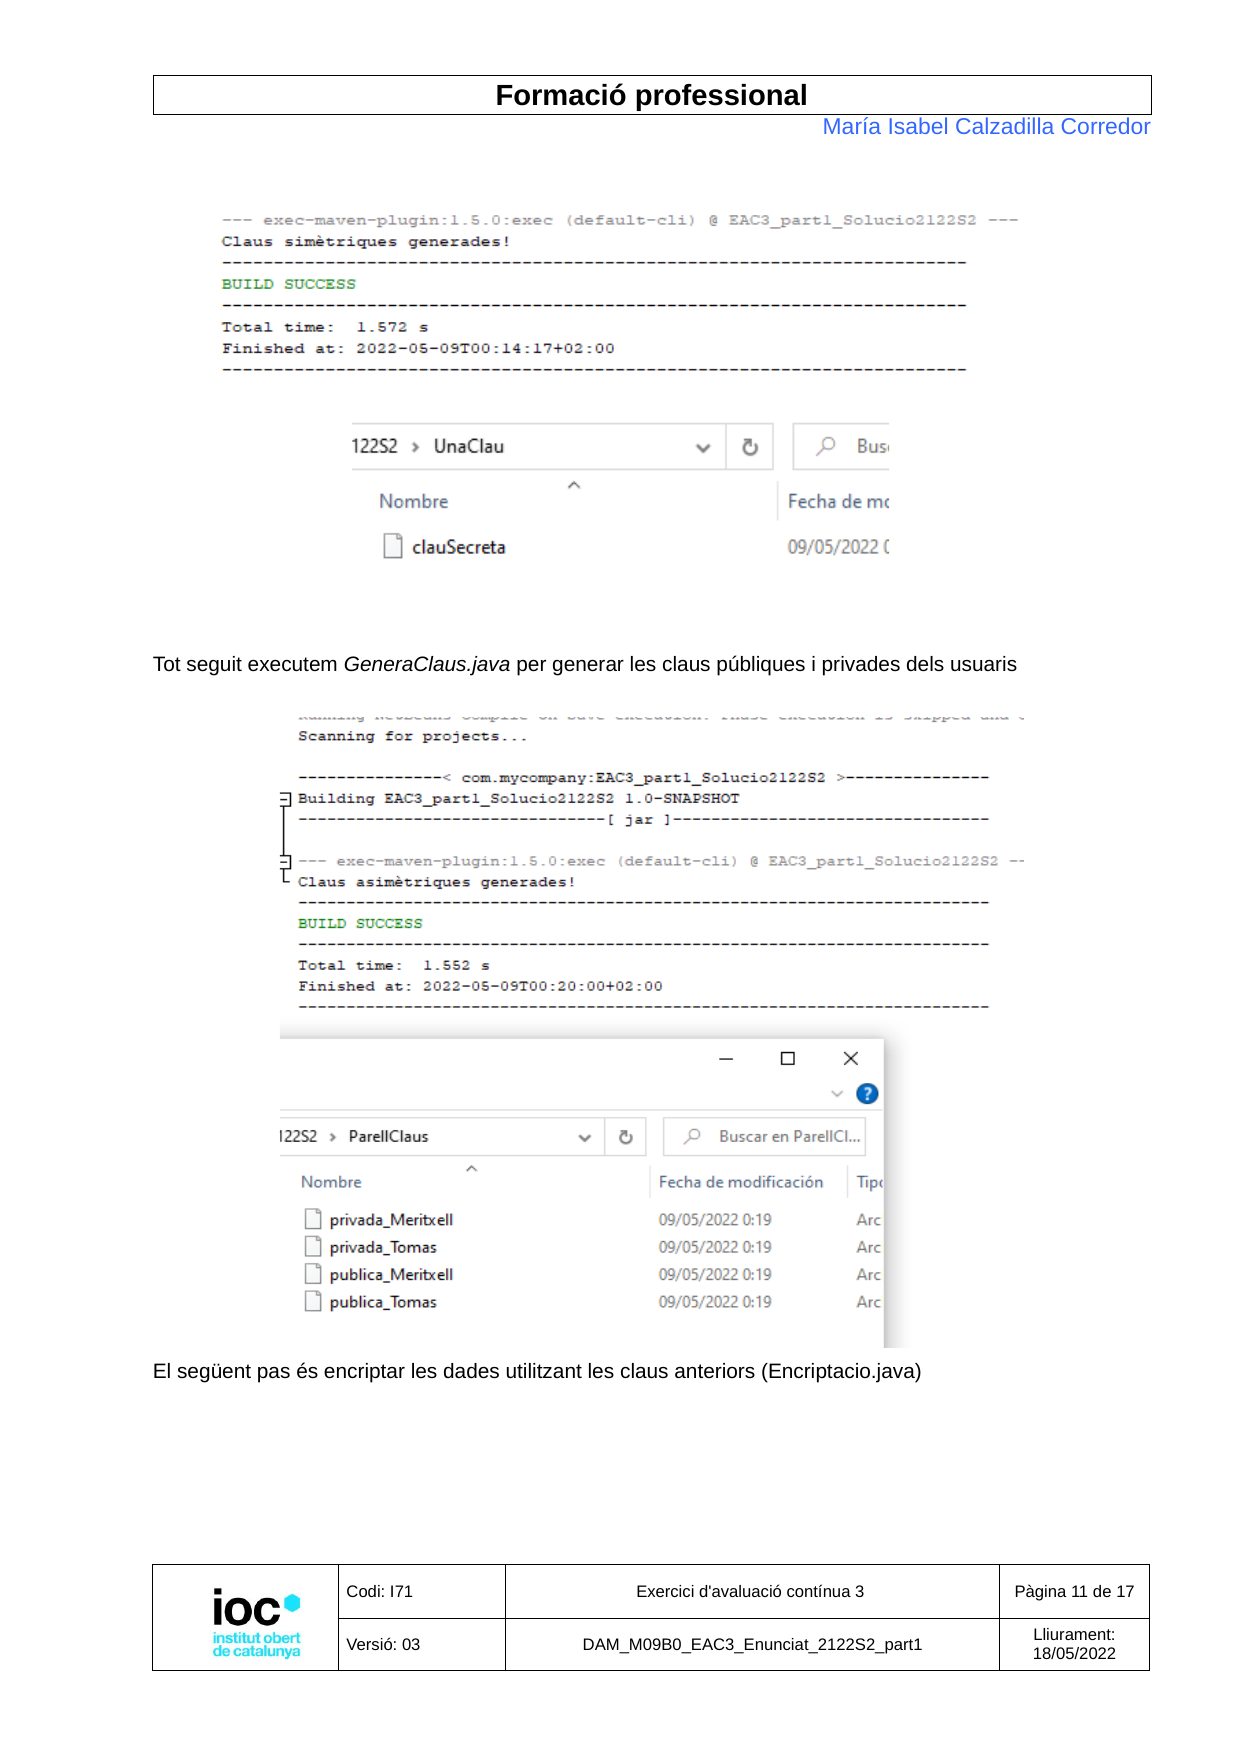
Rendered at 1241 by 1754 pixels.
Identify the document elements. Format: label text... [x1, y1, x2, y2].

picture [351, 420, 890, 587]
picture [200, 1574, 314, 1670]
picture [216, 195, 1087, 412]
text Tot seguit executem GeneraClaus.java per generar les claus públiques i privades dels usuaris [153, 652, 1151, 676]
picture [279, 717, 1024, 1348]
text El següent pas és encriptar les dades utilitzant les claus anteriors (Encriptacio.java) [153, 717, 1151, 1383]
